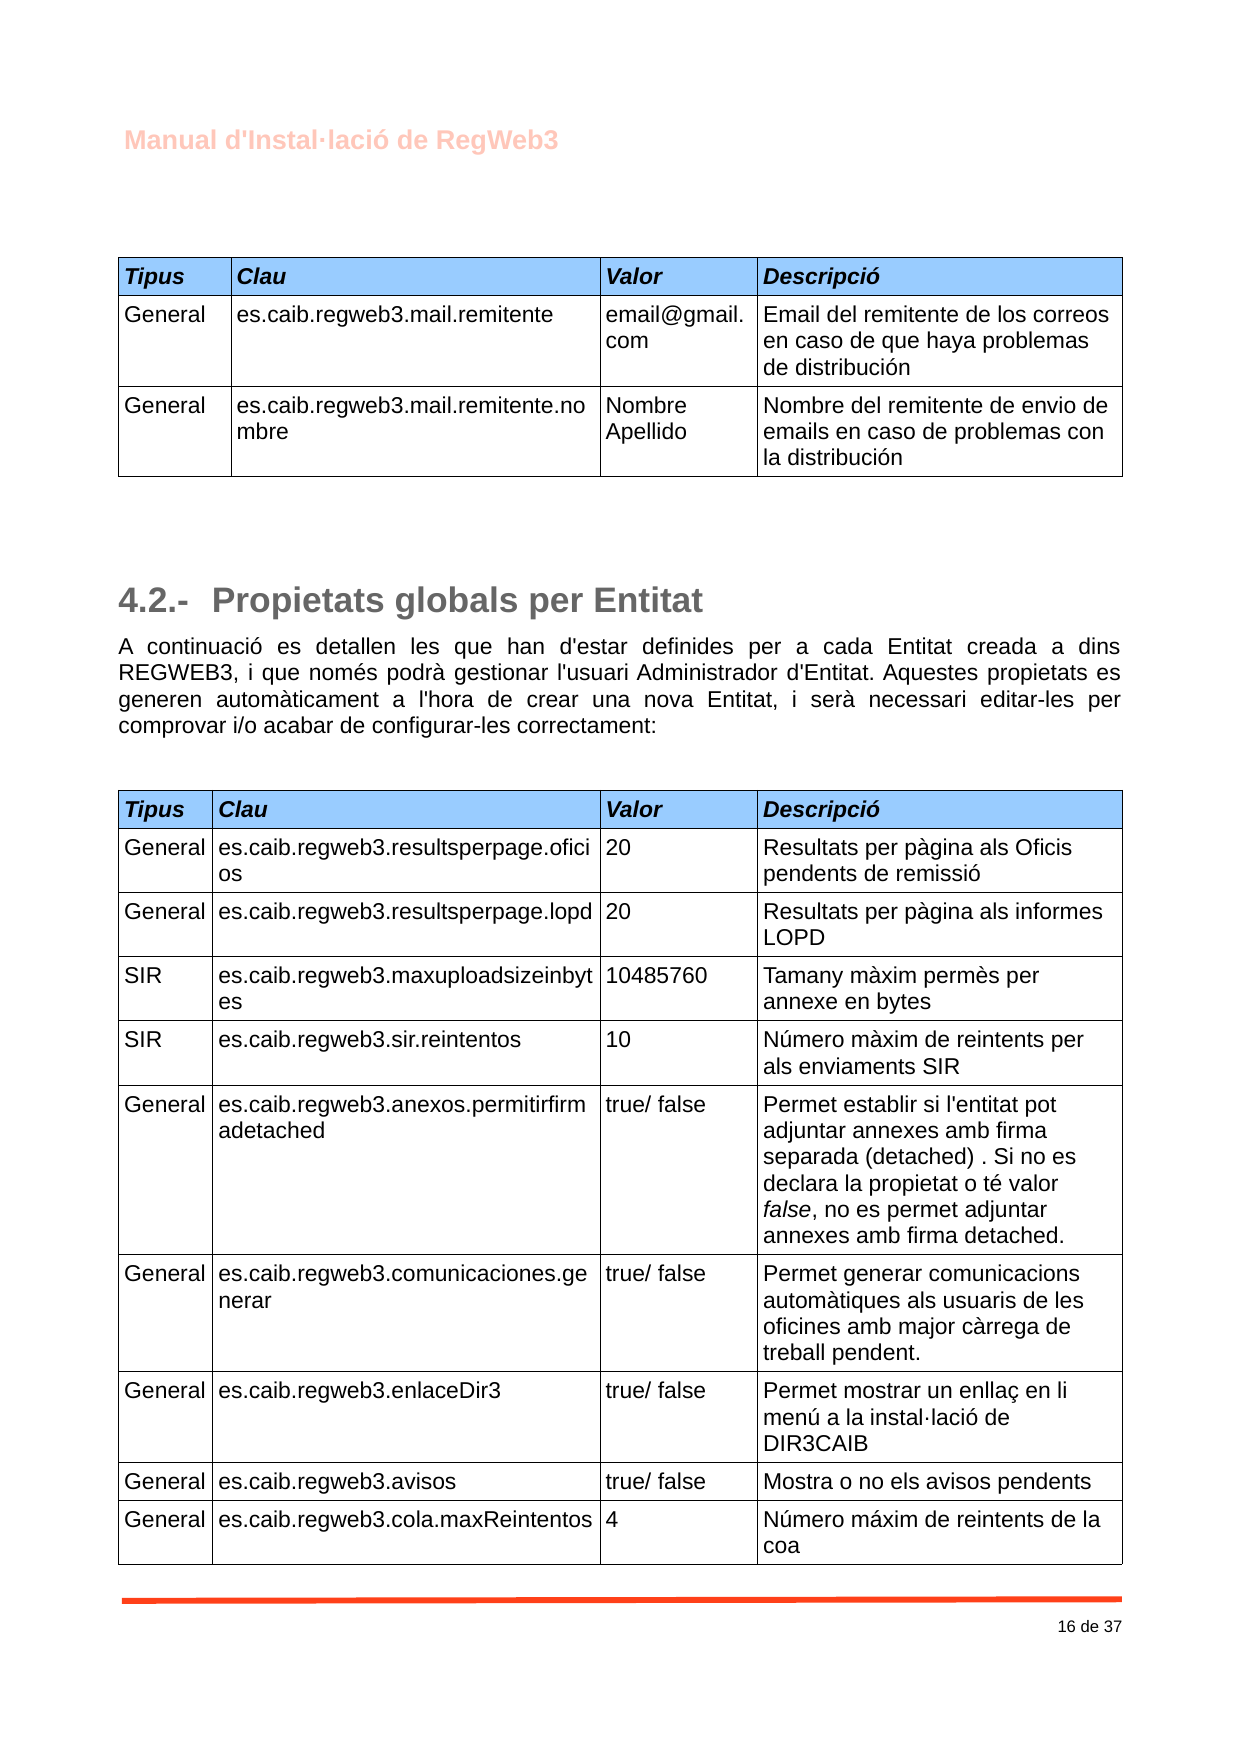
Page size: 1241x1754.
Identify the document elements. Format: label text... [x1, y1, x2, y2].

table_cell 20 [601, 829, 757, 892]
table_cell General [119, 1372, 212, 1462]
table_cell General [119, 387, 231, 476]
table_cell Mostra o no els avisos pendents [758, 1463, 1122, 1500]
table_cell Nombre del remitente de envio de emails en caso de problemas con la distribución [758, 387, 1122, 476]
table_cell Número màxim de reintents per als enviaments SIR [758, 1021, 1122, 1085]
table_cell Tamany màxim permès per annexe en bytes [758, 957, 1122, 1020]
table_header Clau [232, 258, 600, 295]
text A continuació es detallen les que han d'estar definides per a cada Entitat creada a dins REGWEB3, i que només podrà gestionar l'usuari Administrador d'Entitat. Aquestes propietats es generen automàticament a l'hora de crear una nova Entitat, i serà necessari editar-les per comprovar i/o acabar de configurar-les correctament: [118, 633, 1122, 738]
table_cell Permet mostrar un enllaç en li menú a la instal·lació de DIR3CAIB [758, 1372, 1122, 1462]
table_cell General [119, 1463, 212, 1500]
table_header Valor [601, 258, 757, 295]
table_cell General [119, 1501, 212, 1564]
table_cell General [119, 893, 212, 956]
table_cell es.caib.regweb3.resultsperpage.lopd [213, 893, 600, 956]
subtitle Propietats globals per Entitat [118, 580, 1122, 620]
table_cell es.caib.regweb3.maxuploadsizeinbytes [213, 957, 600, 1020]
table_cell 20 [601, 893, 757, 956]
table_cell true/ false [601, 1372, 757, 1462]
table_cell es.caib.regweb3.anexos.permitirfirmadetached [213, 1086, 600, 1254]
table_cell General [119, 829, 212, 892]
table_cell Permet generar comunicacions automàtiques als usuaris de les oficines amb major càrrega de treball pendent. [758, 1255, 1122, 1371]
table_cell true/ false [601, 1255, 757, 1371]
table_cell SIR [119, 957, 212, 1020]
table_cell Número máxim de reintents de la coa [758, 1501, 1122, 1564]
table_cell Resultats per pàgina als informes LOPD [758, 893, 1122, 956]
table_cell Email del remitente de los correos en caso de que haya problemas de distribución [758, 296, 1122, 386]
table_cell es.caib.regweb3.sir.reintentos [213, 1021, 600, 1085]
table_cell es.caib.regweb3.mail.remitente [232, 296, 600, 386]
table_cell true/ false [601, 1463, 757, 1500]
table_cell 4 [601, 1501, 757, 1564]
table_cell Permet establir si l'entitat pot adjuntar annexes amb firma separada (detached) . Si no es declara la propietat o té valor false, no es permet adjuntar annexes amb firma detached. [758, 1086, 1122, 1254]
table_cell es.caib.regweb3.cola.maxReintentos [213, 1501, 600, 1564]
table_cell es.caib.regweb3.avisos [213, 1463, 600, 1500]
table_cell General [119, 296, 231, 386]
table_header Clau [213, 791, 600, 828]
table_header Tipus [119, 791, 212, 828]
table_cell es.caib.regweb3.comunicaciones.generar [213, 1255, 600, 1371]
table_cell SIR [119, 1021, 212, 1085]
table_cell es.caib.regweb3.enlaceDir3 [213, 1372, 600, 1462]
table_cell email@gmail.com [601, 296, 757, 386]
table_cell es.caib.regweb3.resultsperpage.oficios [213, 829, 600, 892]
table_cell true/ false [601, 1086, 757, 1254]
table_header Valor [601, 791, 757, 828]
table_cell es.caib.regweb3.mail.remitente.nombre [232, 387, 600, 476]
table_header Descripció [758, 791, 1122, 828]
table_cell General [119, 1255, 212, 1371]
table_cell Resultats per pàgina als Oficis pendents de remissió [758, 829, 1122, 892]
table_cell General [119, 1086, 212, 1254]
table_header Tipus [119, 258, 231, 295]
table_cell 10485760 [601, 957, 757, 1020]
table_cell Nombre Apellido [601, 387, 757, 476]
table_cell 10 [601, 1021, 757, 1085]
